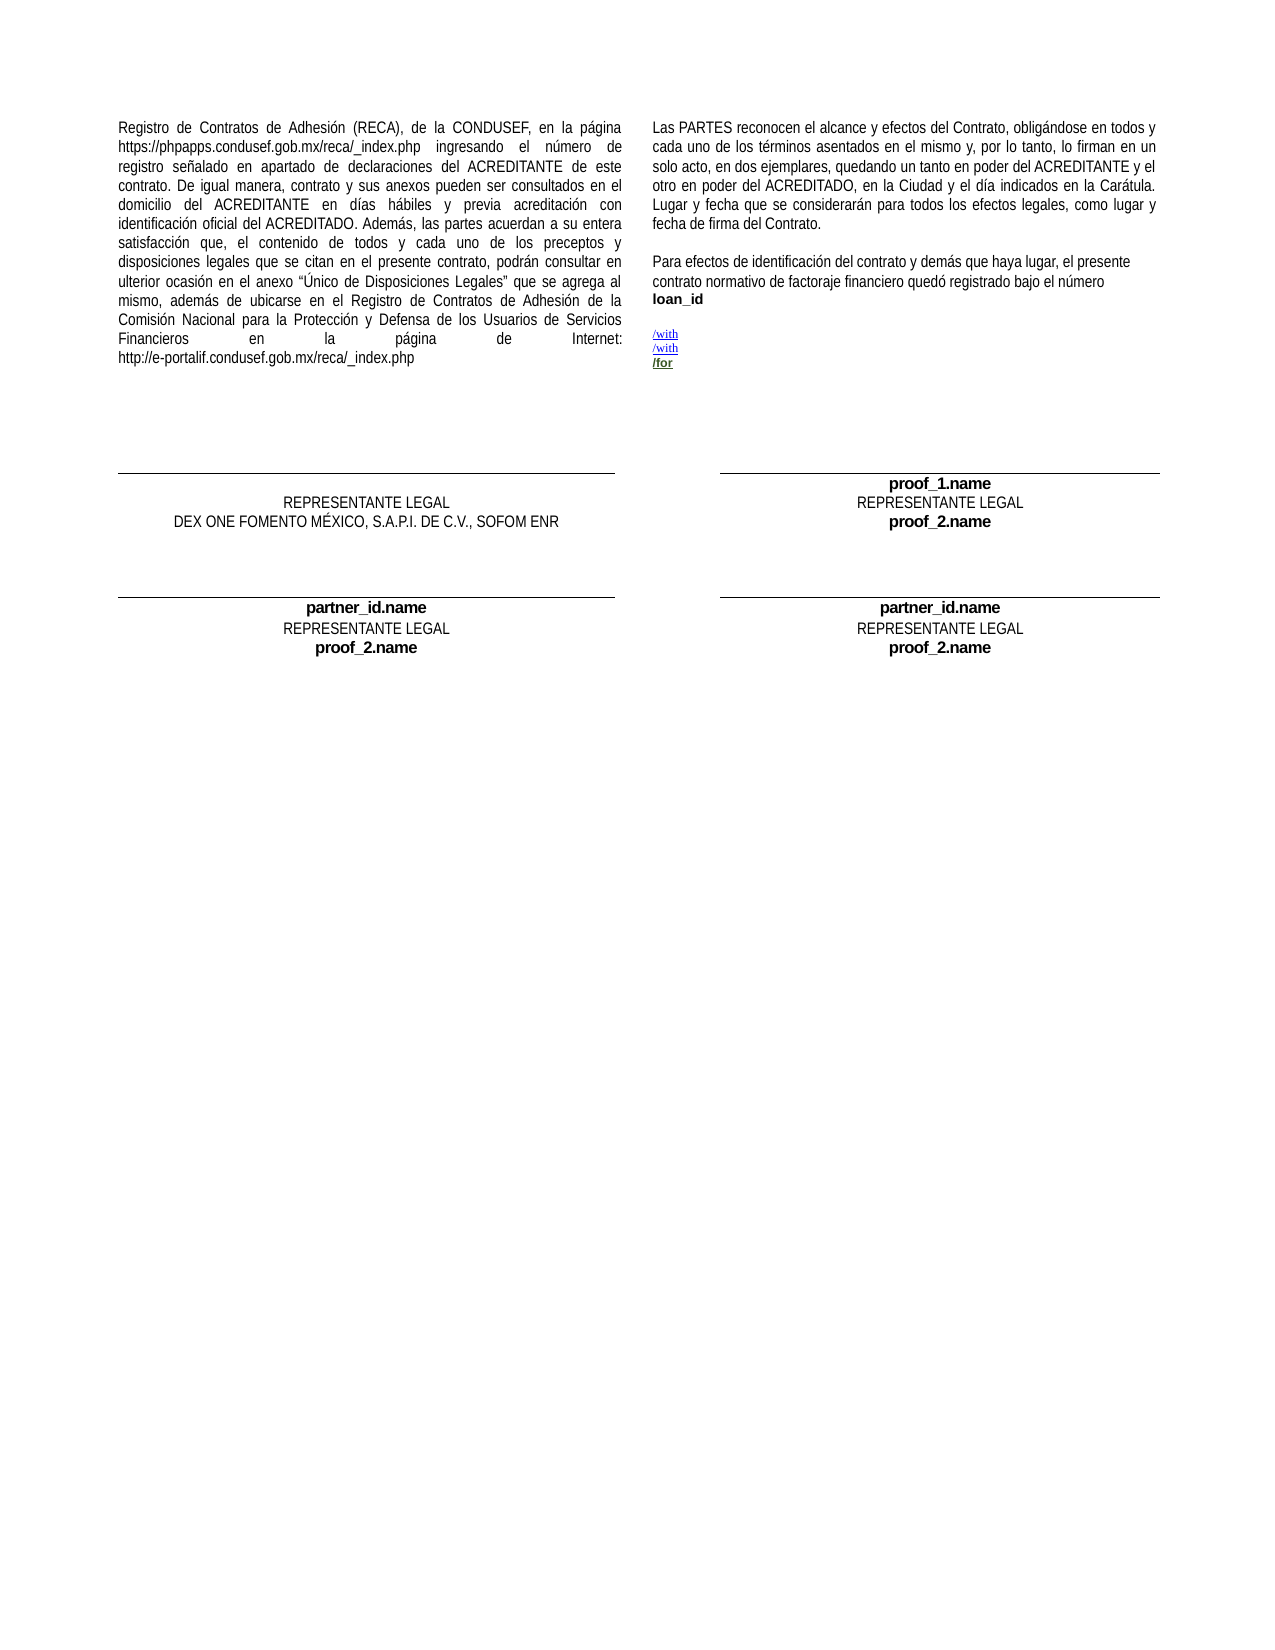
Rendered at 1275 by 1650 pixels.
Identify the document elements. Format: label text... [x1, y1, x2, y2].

text /for [652, 355, 1157, 370]
text /with [652, 327, 1157, 341]
text loan_id [652, 291, 1157, 307]
table_cell [615, 531, 720, 597]
table_cell [615, 597, 720, 657]
text Registro de Contratos de Adhesión (RECA), de la CONDUSEF, en la página https://phpapps.condusef.gob.mx/reca/_index.php ingresando el número de registro señalado en apartado de declaraciones del ACREDITANTE de este contrato. De igual manera, contrato y sus anexos pueden ser consultados en el domicilio del ACREDITANTE en días hábiles y previa acreditación con identificación oficial del ACREDITADO. Además, las partes acuerdan a su entera satisfacción que, el contenido de todos y cada uno de los preceptos y disposiciones legales que se citan en el presente contrato, podrán consultar en ulterior ocasión en el anexo “Único de Disposiciones Legales” que se agrega al mismo, además de ubicarse en el Registro de Contratos de Adhesión de la Comisión Nacional para la Protección y Defensa de los Usuarios de Servicios Financieros en la página de Internet: http://e-portalif.condusef.gob.mx/reca/_index.php [118, 118, 622, 367]
text Las PARTES reconocen el alcance y efectos del Contrato, obligándose en todos y cada uno de los términos asentados en el mismo y, por lo tanto, lo firman en un solo acto, en dos ejemplares, quedando un tanto en poder del ACREDITANTE y el otro en poder del ACREDITADO, en la Ciudad y el día indicados en la Carátula. Lugar y fecha que se considerarán para todos los efectos legales, como lugar y fecha de firma del Contrato. [652, 118, 1157, 233]
table_cell partner_id.name REPRESENTANTE LEGAL proof_2.name [720, 598, 1160, 657]
table_header [615, 473, 720, 531]
table_cell partner_id.name REPRESENTANTE LEGAL proof_2.name [118, 598, 615, 657]
table_cell [720, 531, 1160, 597]
text /with [652, 341, 1157, 355]
table_cell [118, 531, 615, 597]
table_header proof_1.name REPRESENTANTE LEGAL proof_2.name [720, 474, 1160, 531]
text contrato normativo de factoraje financiero quedó registrado bajo el número [652, 271, 1157, 291]
table_header REPRESENTANTE LEGAL DEX ONE FOMENTO MÉXICO, S.A.P.I. DE C.V., SOFOM ENR [118, 474, 615, 531]
text Para efectos de identificación del contrato y demás que haya lugar, el presente [652, 252, 1157, 271]
